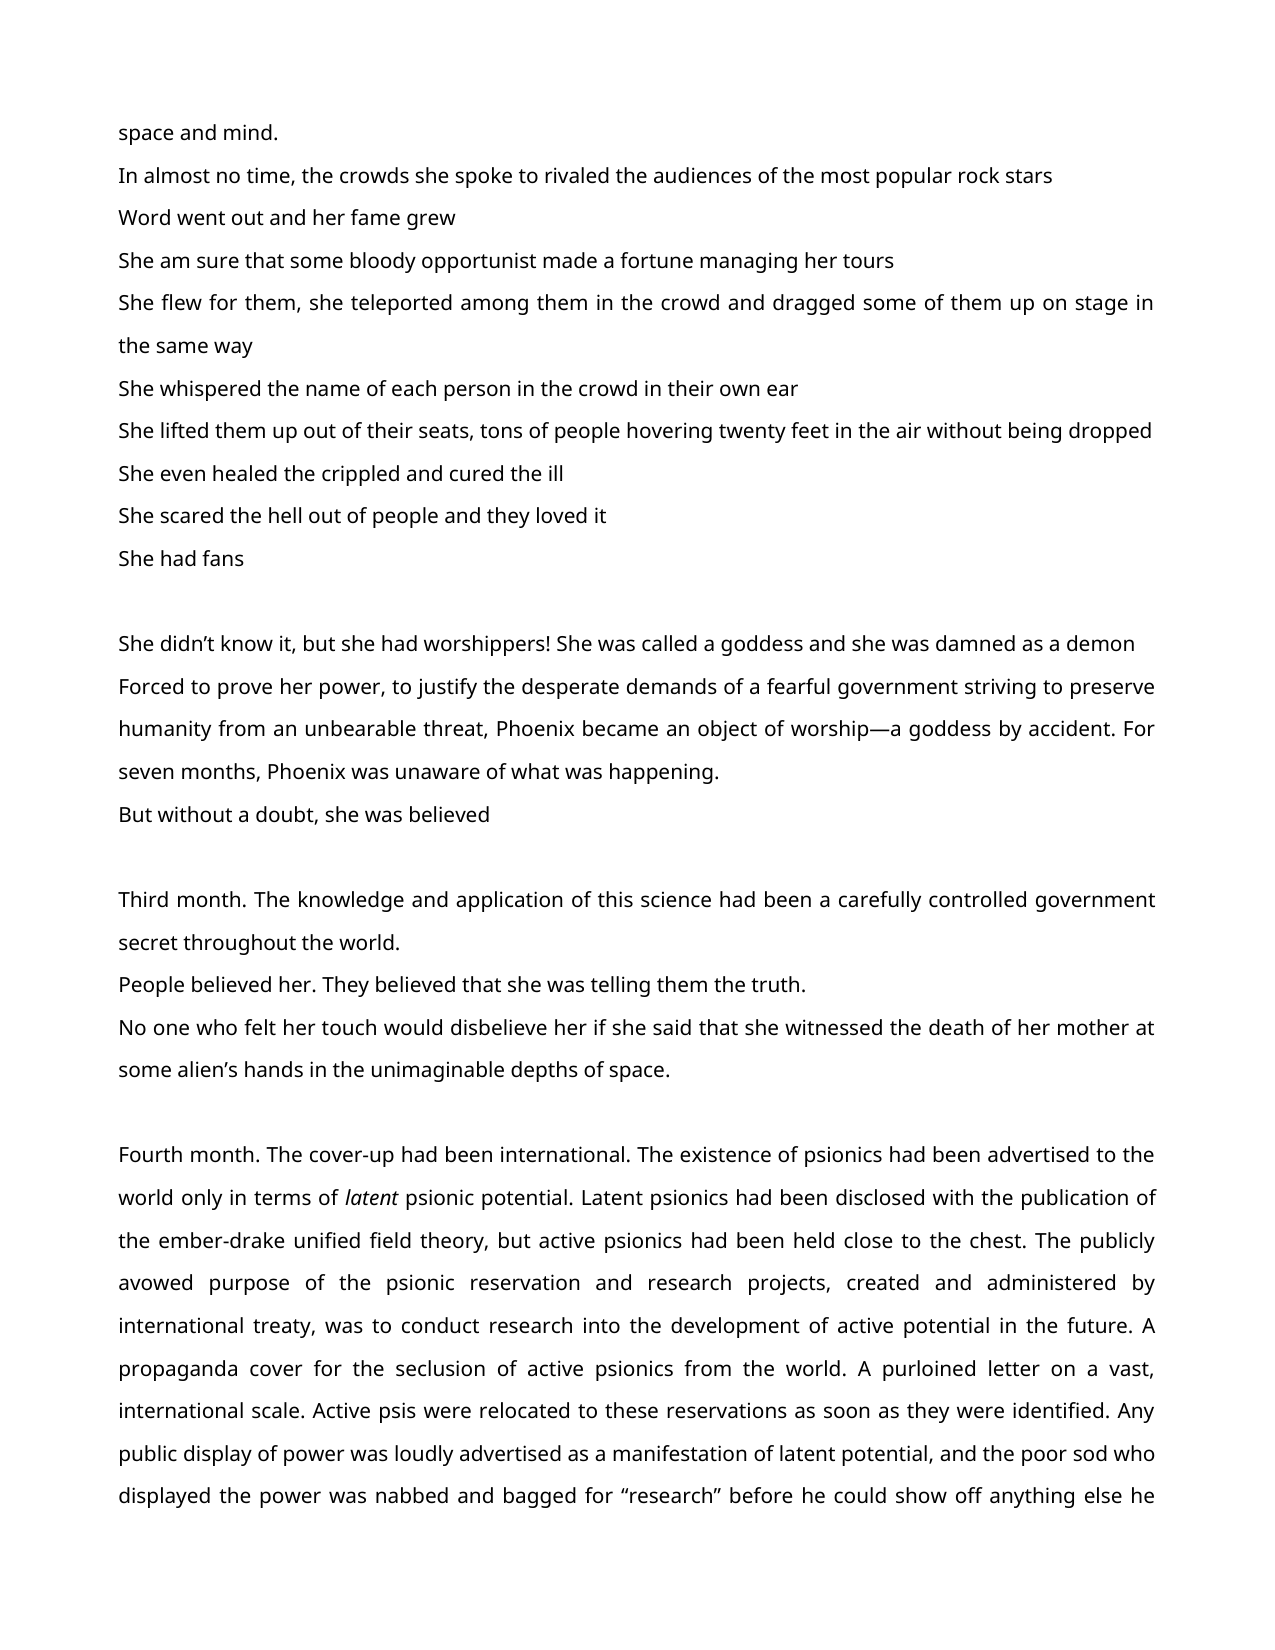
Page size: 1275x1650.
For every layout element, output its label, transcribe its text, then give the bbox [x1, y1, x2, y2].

text She even healed the crippled and cured the ill [118, 459, 1157, 487]
text She lifted them up out of their seats, tons of people hovering twenty feet in the air without being dropped [118, 416, 1157, 445]
text space and mind. [118, 118, 1157, 147]
text She didn’t know it, but she had worshippers! She was called a goddess and she was damned as a demon [118, 629, 1157, 658]
text No one who felt her touch would disbelieve her if she said that she witnessed the death of her mother at some alien’s hands in the unimaginable depths of space. [118, 1013, 1157, 1084]
text She am sure that some bloody opportunist made a fortune managing her tours [118, 246, 1157, 274]
text She whispered the name of each person in the crowd in their own ear [118, 374, 1157, 402]
text Forced to prove her power, to justify the desperate demands of a fearful government striving to preserve humanity from an unbearable threat, Phoenix became an object of worship—a goddess by accident. For seven months, Phoenix was unaware of what was happening. [118, 672, 1157, 786]
text In almost no time, the crowds she spoke to rivaled the audiences of the most popular rock stars [118, 161, 1157, 189]
text She flew for them, she teleported among them in the crowd and dragged some of them up on stage in the same way [118, 288, 1157, 359]
text Fourth month. The cover-up had been international. The existence of psionics had been advertised to the world only in terms of latent psionic potential. Latent psionics had been disclosed with the publication of the ember-drake unified field theory, but active psionics had been held close to the chest. The publicly avowed purpose of the psionic reservation and research projects, created and administered by international treaty, was to conduct research into the development of active potential in the future. A propaganda cover for the seclusion of active psionics from the world. A purloined letter on a vast, international scale. Active psis were relocated to these reservations as soon as they were identified. Any public display of power was loudly advertised as a manifestation of latent potential, and the poor sod who displayed the power was nabbed and bagged for “research” before he could show off anything else he [118, 1141, 1157, 1510]
text Third month. The knowledge and application of this science had been a carefully controlled government secret throughout the world. [118, 885, 1157, 956]
text Word went out and her fame grew [118, 203, 1157, 232]
text But without a doubt, she was believed [118, 800, 1157, 828]
text People believed her. They believed that she was telling them the truth. [118, 970, 1157, 999]
text She had fans [118, 544, 1157, 573]
text She scared the hell out of people and they loved it [118, 502, 1157, 530]
